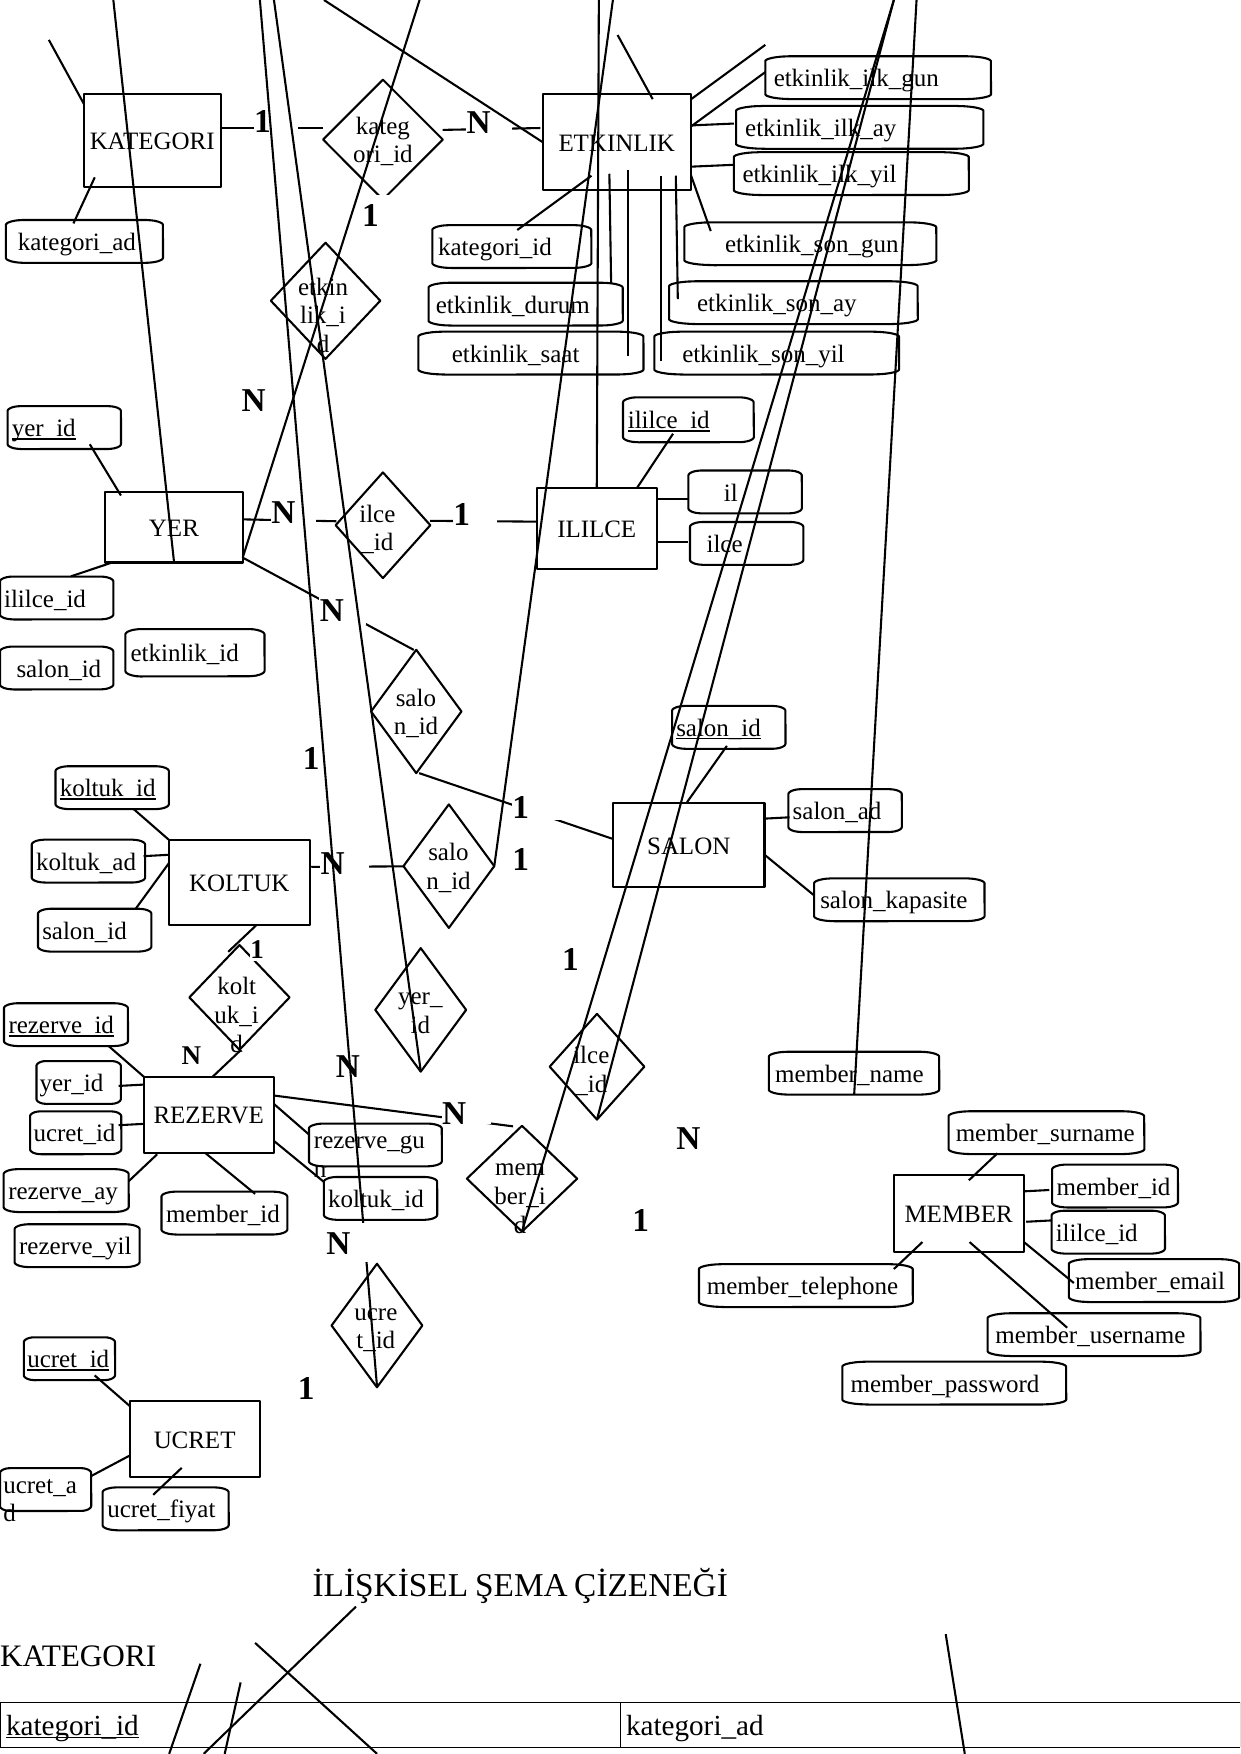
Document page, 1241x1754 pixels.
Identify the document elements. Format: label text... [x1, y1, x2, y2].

text 1 [250, 933, 288, 961]
text [324, 738, 354, 772]
text 1 [303, 738, 323, 772]
text [602, 941, 612, 972]
text N [676, 1118, 725, 1149]
text İLİŞKİSEL ŞEMA ÇİZENEĞİ KATEGORI [0, 1565, 1240, 1702]
text N [442, 1093, 491, 1124]
text 1 [362, 195, 406, 227]
text 1 [562, 939, 608, 972]
text N [350, 1046, 385, 1077]
text N [340, 1060, 349, 1077]
text N [326, 1223, 375, 1262]
text N [181, 1039, 219, 1067]
text N [325, 857, 332, 874]
text 1 [453, 494, 497, 525]
text N [336, 1046, 348, 1061]
table_header kategori_id [1, 1703, 185, 1747]
text [289, 101, 298, 133]
text 1 [512, 839, 563, 877]
text N [333, 843, 369, 874]
text N [319, 591, 358, 625]
table_header [324, 1703, 620, 1747]
table_header [228, 1703, 366, 1747]
text [270, 101, 290, 133]
text [357, 591, 366, 625]
text 1 [512, 787, 563, 820]
table_header [958, 1703, 1240, 1747]
text 1 [298, 1368, 347, 1401]
text [303, 492, 316, 526]
text N [320, 843, 330, 874]
text N [466, 102, 512, 135]
text 1 [632, 1200, 682, 1233]
table_header [173, 1703, 234, 1747]
text N [241, 380, 287, 412]
text 1 [254, 101, 270, 133]
text N [271, 492, 303, 526]
table_header kategori_ad [621, 1703, 962, 1747]
